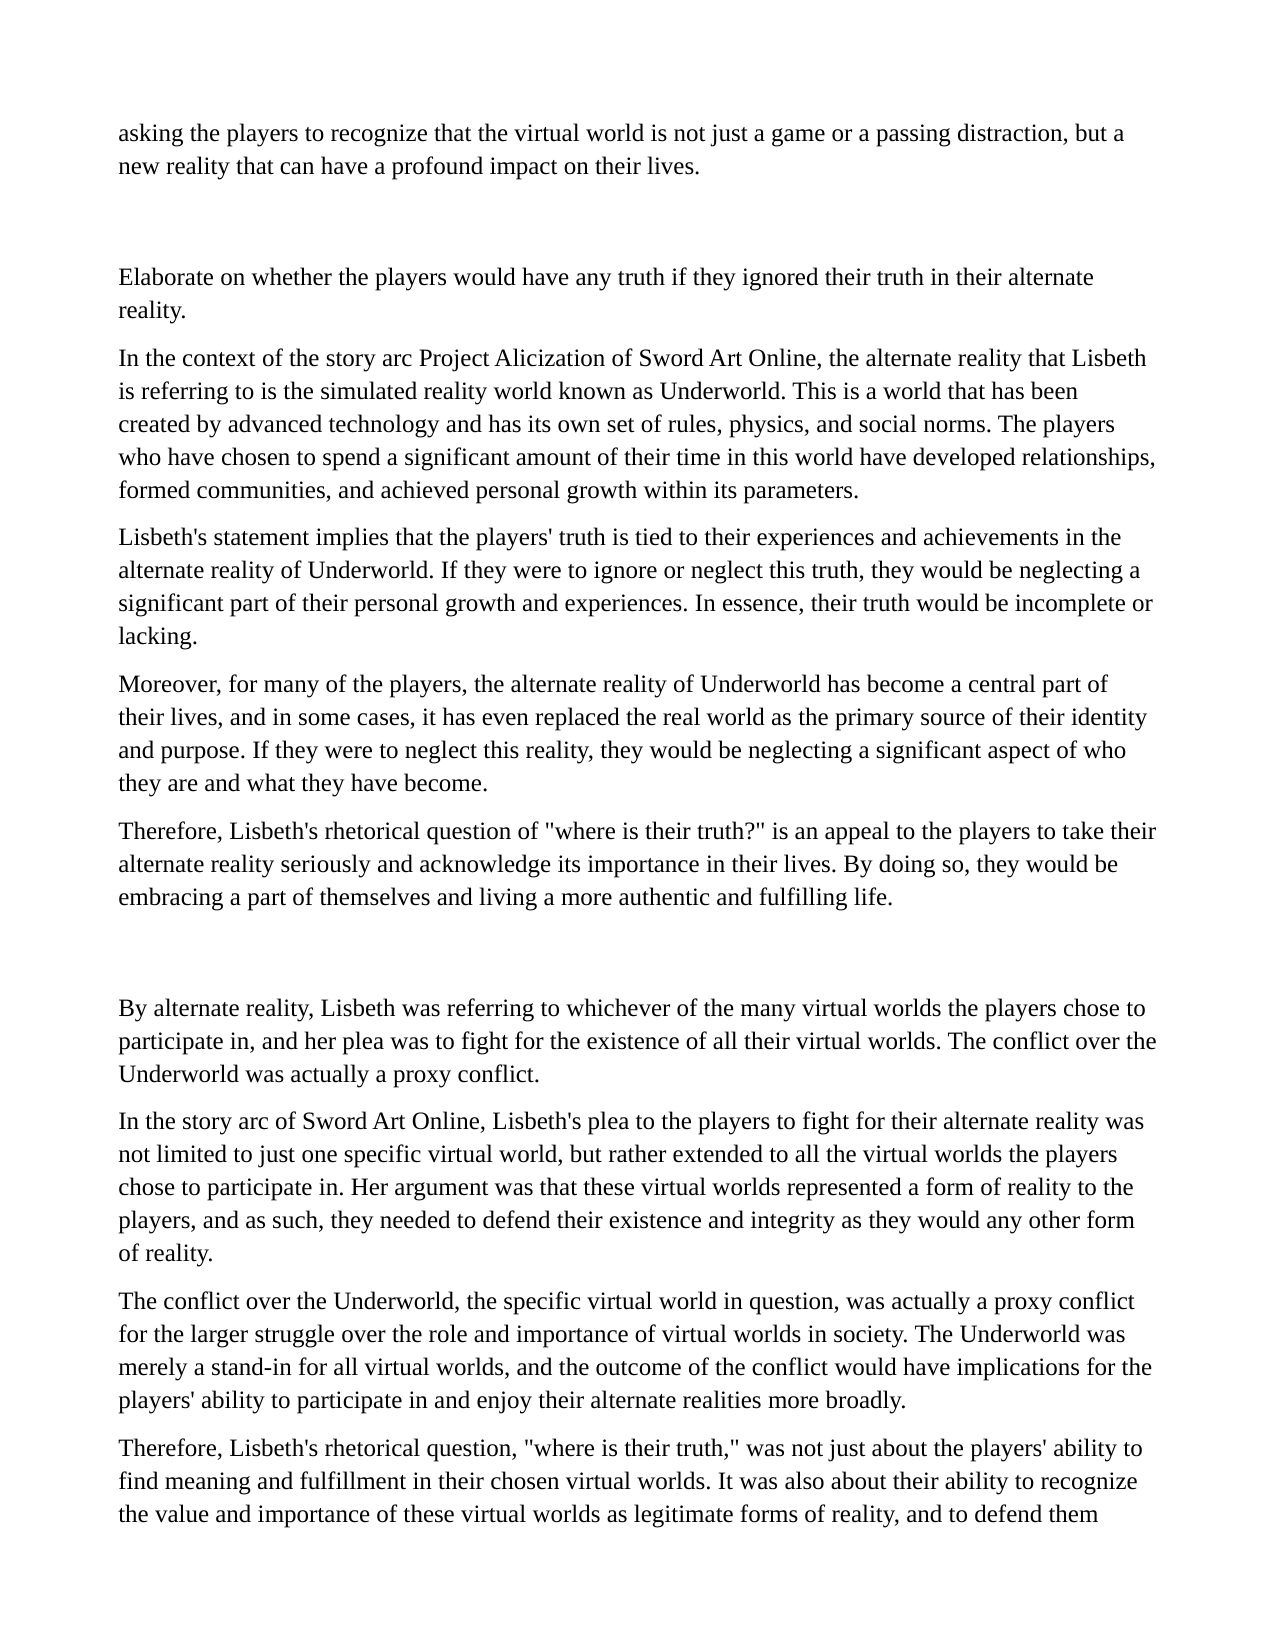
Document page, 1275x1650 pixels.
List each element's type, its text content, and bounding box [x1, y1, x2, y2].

text asking the players to recognize that the virtual world is not just a game or a passing distraction, but a new reality that can have a profound impact on their lives. [118, 118, 1157, 180]
text Moreover, for many of the players, the alternate reality of Underworld has become a central part of their lives, and in some cases, it has even replaced the real world as the primary source of their identity and purpose. If they were to neglect this reality, they would be neglecting a significant aspect of who they are and what they have become. [118, 669, 1157, 797]
text Elaborate on whether the players would have any truth if they ignored their truth in their alternate reality. [118, 262, 1157, 324]
text By alternate reality, Lisbeth was referring to whichever of the many virtual worlds the players chose to participate in, and her plea was to fight for the existence of all their virtual worlds. The conflict over the Underworld was actually a proxy conflict. [118, 993, 1157, 1087]
text In the context of the story arc Project Alicization of Sword Art Online, the alternate reality that Lisbeth is referring to is the simulated reality world known as Underworld. This is a world that has been created by advanced technology and has its own set of rules, physics, and social norms. The players who have chosen to spend a significant amount of their time in this world have developed relationships, formed communities, and achieved personal growth within its parameters. [118, 343, 1157, 503]
text Therefore, Lisbeth's rhetorical question, "where is their truth," was not just about the players' ability to find meaning and fulfillment in their chosen virtual worlds. It was also about their ability to recognize the value and importance of these virtual worlds as legitimate forms of reality, and to defend them [118, 1433, 1157, 1527]
text The conflict over the Underworld, the specific virtual world in question, was actually a proxy conflict for the larger struggle over the role and importance of virtual worlds in society. The Underworld was merely a stand-in for all virtual worlds, and the outcome of the conflict would have implications for the players' ability to participate in and enjoy their alternate realities more broadly. [118, 1286, 1157, 1414]
text In the story arc of Sword Art Online, Lisbeth's plea to the players to fight for their alternate reality was not limited to just one specific virtual world, but rather extended to all the virtual worlds the players chose to participate in. Her argument was that these virtual worlds represented a form of reality to the players, and as such, they needed to defend their existence and integrity as they would any other form of reality. [118, 1106, 1157, 1267]
text Therefore, Lisbeth's rhetorical question of "where is their truth?" is an appeal to the players to take their alternate reality seriously and acknowledge its importance in their lives. By doing so, they would be embracing a part of themselves and living a more authentic and fulfilling life. [118, 816, 1157, 911]
text Lisbeth's statement implies that the players' truth is tied to their experiences and achievements in the alternate reality of Underworld. If they were to ignore or neglect this truth, they would be neglecting a significant part of their personal growth and experiences. In essence, their truth would be incomplete or lacking. [118, 522, 1157, 650]
